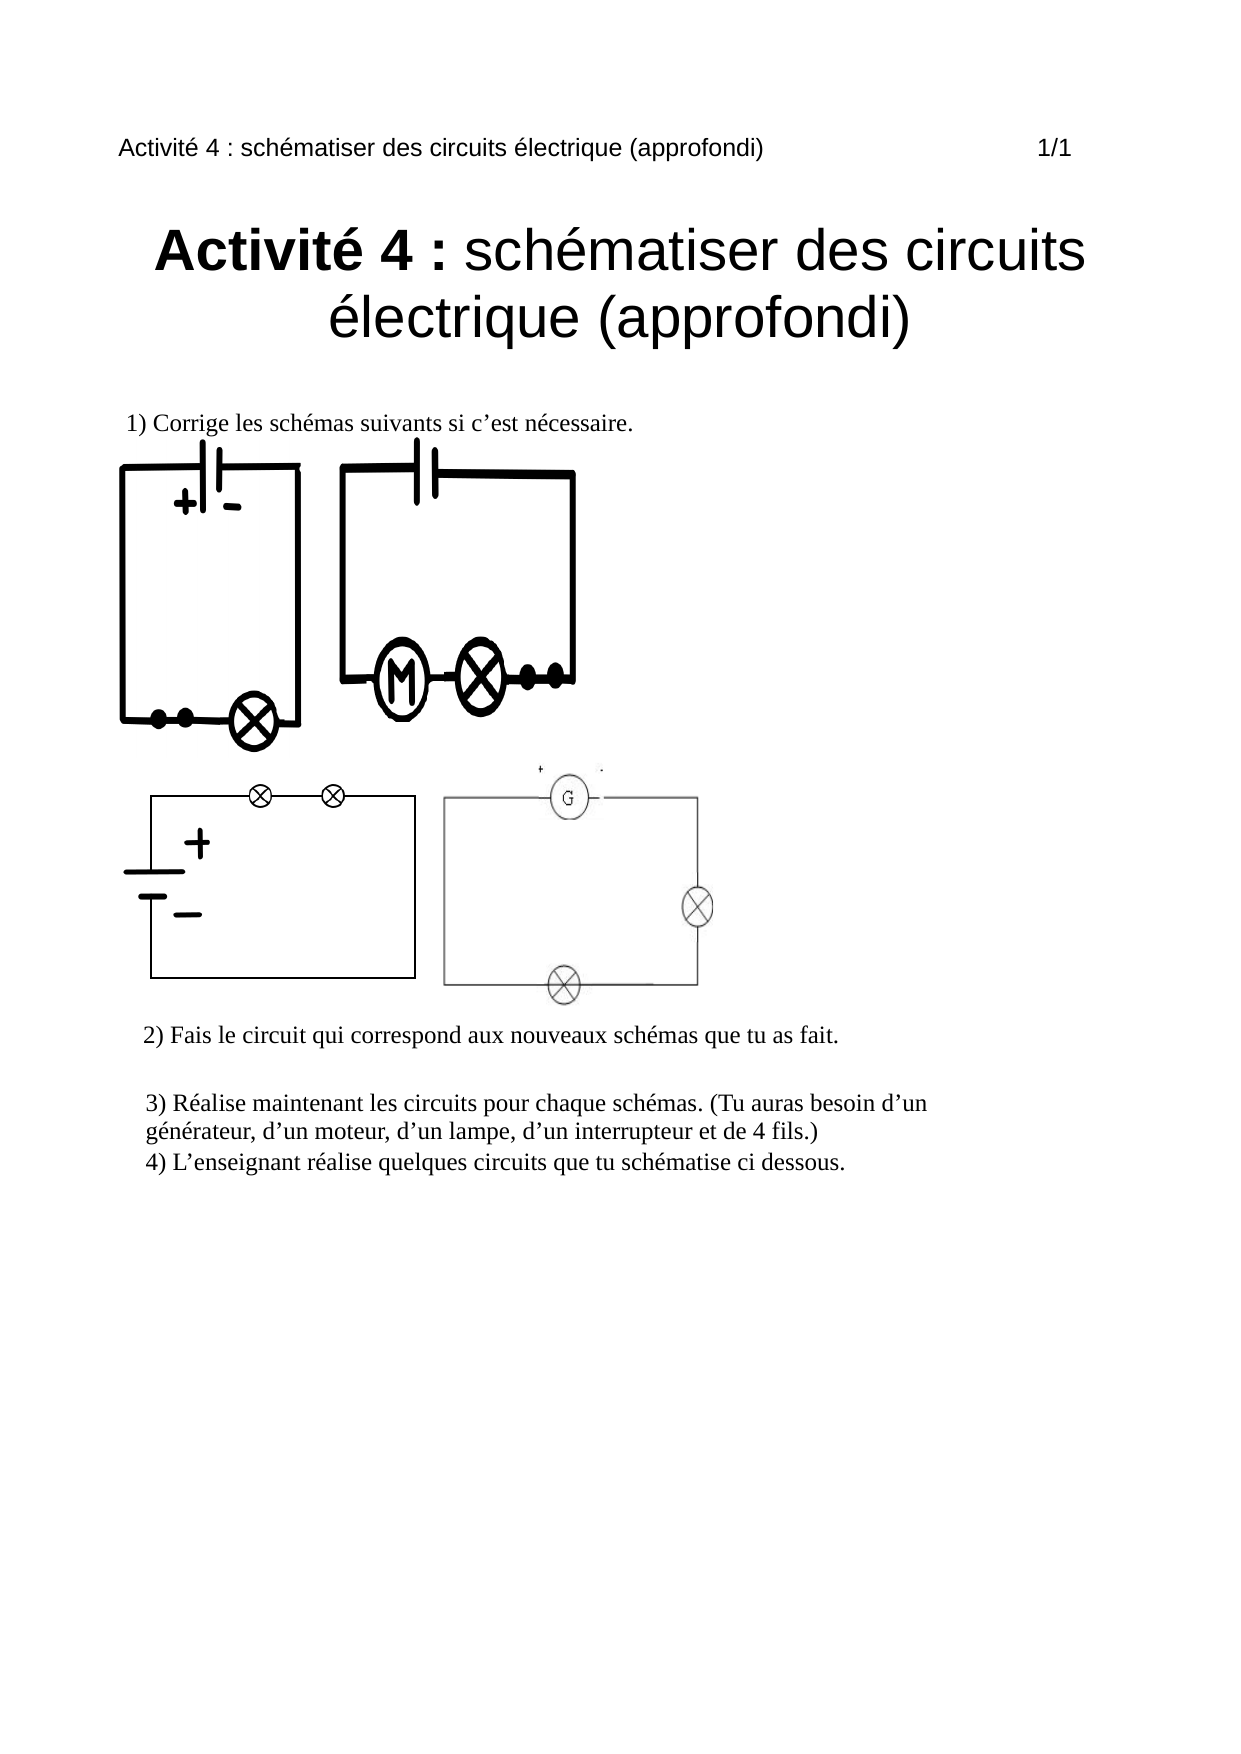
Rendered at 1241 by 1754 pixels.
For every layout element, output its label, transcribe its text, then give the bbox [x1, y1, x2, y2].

picture [438, 758, 714, 1020]
picture [325, 432, 584, 736]
title Activité 4 : schématiser des circuits électrique (approfondi) [118, 216, 1122, 350]
picture [122, 770, 417, 990]
picture [115, 436, 307, 758]
